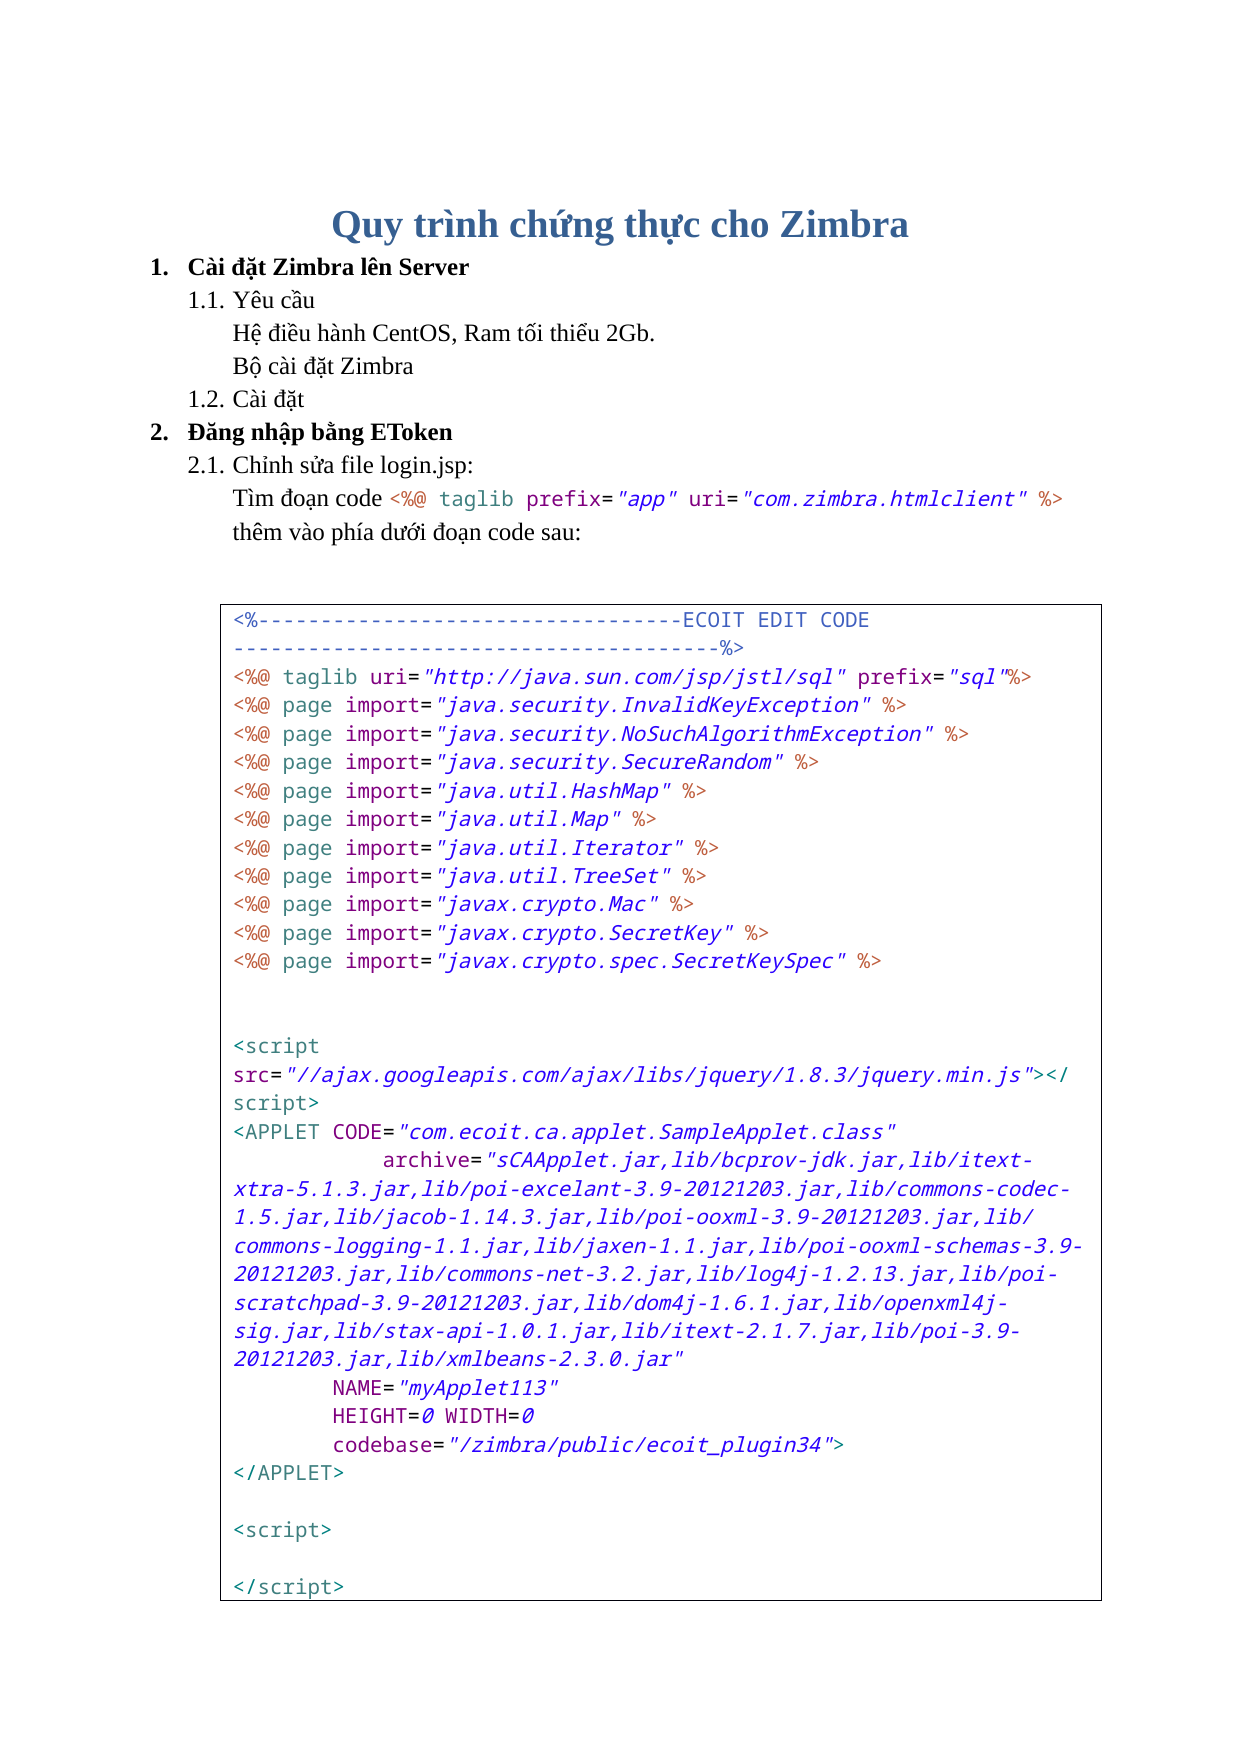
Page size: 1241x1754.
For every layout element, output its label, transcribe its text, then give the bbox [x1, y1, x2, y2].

list Bộ cài đặt Zimbra [232, 351, 1090, 380]
list Đăng nhập bằng EToken [150, 417, 1090, 446]
list Chỉnh sửa file login.jsp: [187, 450, 1090, 479]
table_header <%----------------------------------ECOIT EDIT CODE ---------------------------------------%> <%@ taglib uri="http://java.sun.com/jsp/jstl/sql" prefix="sql"%> <%@ page import="java.security.InvalidKeyException" %> <%@ page import="java.security.NoSuchAlgorithmException" %> <%@ page import="java.security.SecureRandom" %> <%@ page import="java.util.HashMap" %> <%@ page import="java.util.Map" %> <%@ page import="java.util.Iterator" %> <%@ page import="java.util.TreeSet" %> <%@ page import="javax.crypto.Mac" %> <%@ page import="javax.crypto.SecretKey" %> <%@ page import="javax.crypto.spec.SecretKeySpec" %> <script src="//ajax.googleapis.com/ajax/libs/jquery/1.8.3/jquery.min.js"></script> <APPLET CODE="com.ecoit.ca.applet.SampleApplet.class" archive="sCAApplet.jar,lib/bcprov-jdk.jar,lib/itext-xtra-5.1.3.jar,lib/poi-excelant-3.9-20121203.jar,lib/commons-codec-1.5.jar,lib/jacob-1.14.3.jar,lib/poi-ooxml-3.9-20121203.jar,lib/commons-logging-1.1.jar,lib/jaxen-1.1.jar,lib/poi-ooxml-schemas-3.9-20121203.jar,lib/commons-net-3.2.jar,lib/log4j-1.2.13.jar,lib/poi-scratchpad-3.9-20121203.jar,lib/dom4j-1.6.1.jar,lib/openxml4j-sig.jar,lib/stax-api-1.0.1.jar,lib/itext-2.1.7.jar,lib/poi-3.9-20121203.jar,lib/xmlbeans-2.3.0.jar" NAME="myApplet113" HEIGHT=0 WIDTH=0 codebase="/zimbra/public/ecoit_plugin34"> </APPLET> <script> </script> [221, 605, 1101, 1600]
list Cài đặt Zimbra lên Server [150, 252, 1090, 281]
list Cài đặt [187, 384, 1090, 413]
list Hệ điều hành CentOS, Ram tối thiểu 2Gb. [232, 318, 1090, 347]
list Yêu cầu [187, 285, 1090, 314]
list Tìm đoạn code <%@ taglib prefix="app" uri="com.zimbra.htmlclient" %> thêm vào phía dưới đoạn code sau: [232, 483, 1090, 546]
subtitle Quy trình chứng thực cho Zimbra [150, 200, 1090, 246]
